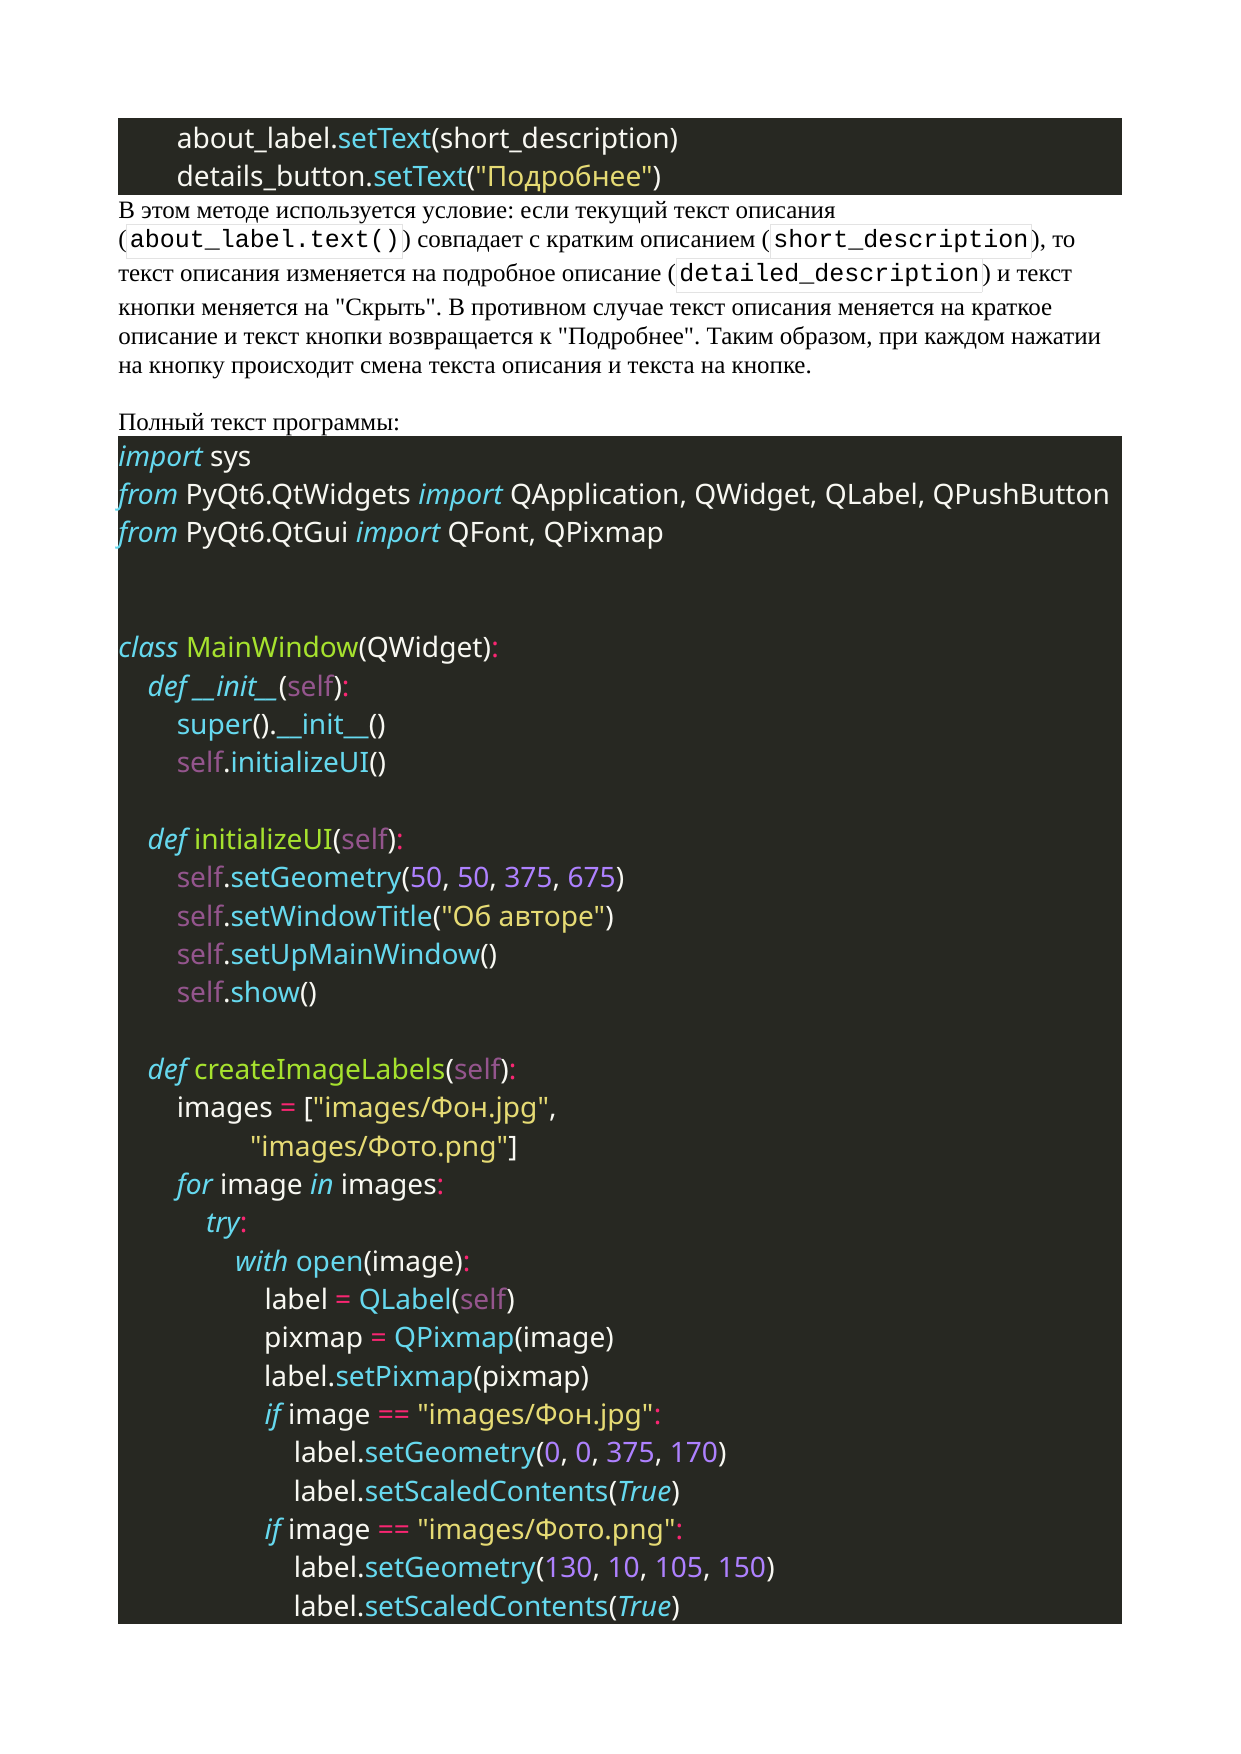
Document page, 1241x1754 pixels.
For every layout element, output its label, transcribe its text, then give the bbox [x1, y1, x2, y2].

text Полный текст программы: [118, 407, 1122, 436]
text В этом методе используется условие: если текущий текст описания (about_label.text()) совпадает с кратким описанием (short_description), то текст описания изменяется на подробное описание (detailed_description) и текст кнопки меняется на "Скрыть". В противном случае текст описания меняется на краткое описание и текст кнопки возвращается к "Подробнее". Таким образом, при каждом нажатии на кнопку происходит смена текста описания и текста на кнопке. [118, 195, 1122, 378]
text import sys from PyQt6.QtWidgets import QApplication, QWidget, QLabel, QPushButton from PyQt6.QtGui import QFont, QPixmap class MainWindow(QWidget): def __init__(self): super().__init__() self.initializeUI() def initializeUI(self): self.setGeometry(50, 50, 375, 675) self.setWindowTitle("Об авторе") self.setUpMainWindow() self.show() def createImageLabels(self): images = ["images/Фон.jpg", "images/Фото.png"] for image in images: try: with open(image): label = QLabel(self) pixmap = QPixmap(image) label.setPixmap(pixmap) if image == "images/Фон.jpg": label.setGeometry(0, 0, 375, 170) label.setScaledContents(True) if image == "images/Фото.png": label.setGeometry(130, 10, 105, 150) label.setScaledContents(True) [118, 436, 1122, 1624]
text about_label.setText(short_description) details_button.setText("Подробнее") [118, 118, 1122, 195]
